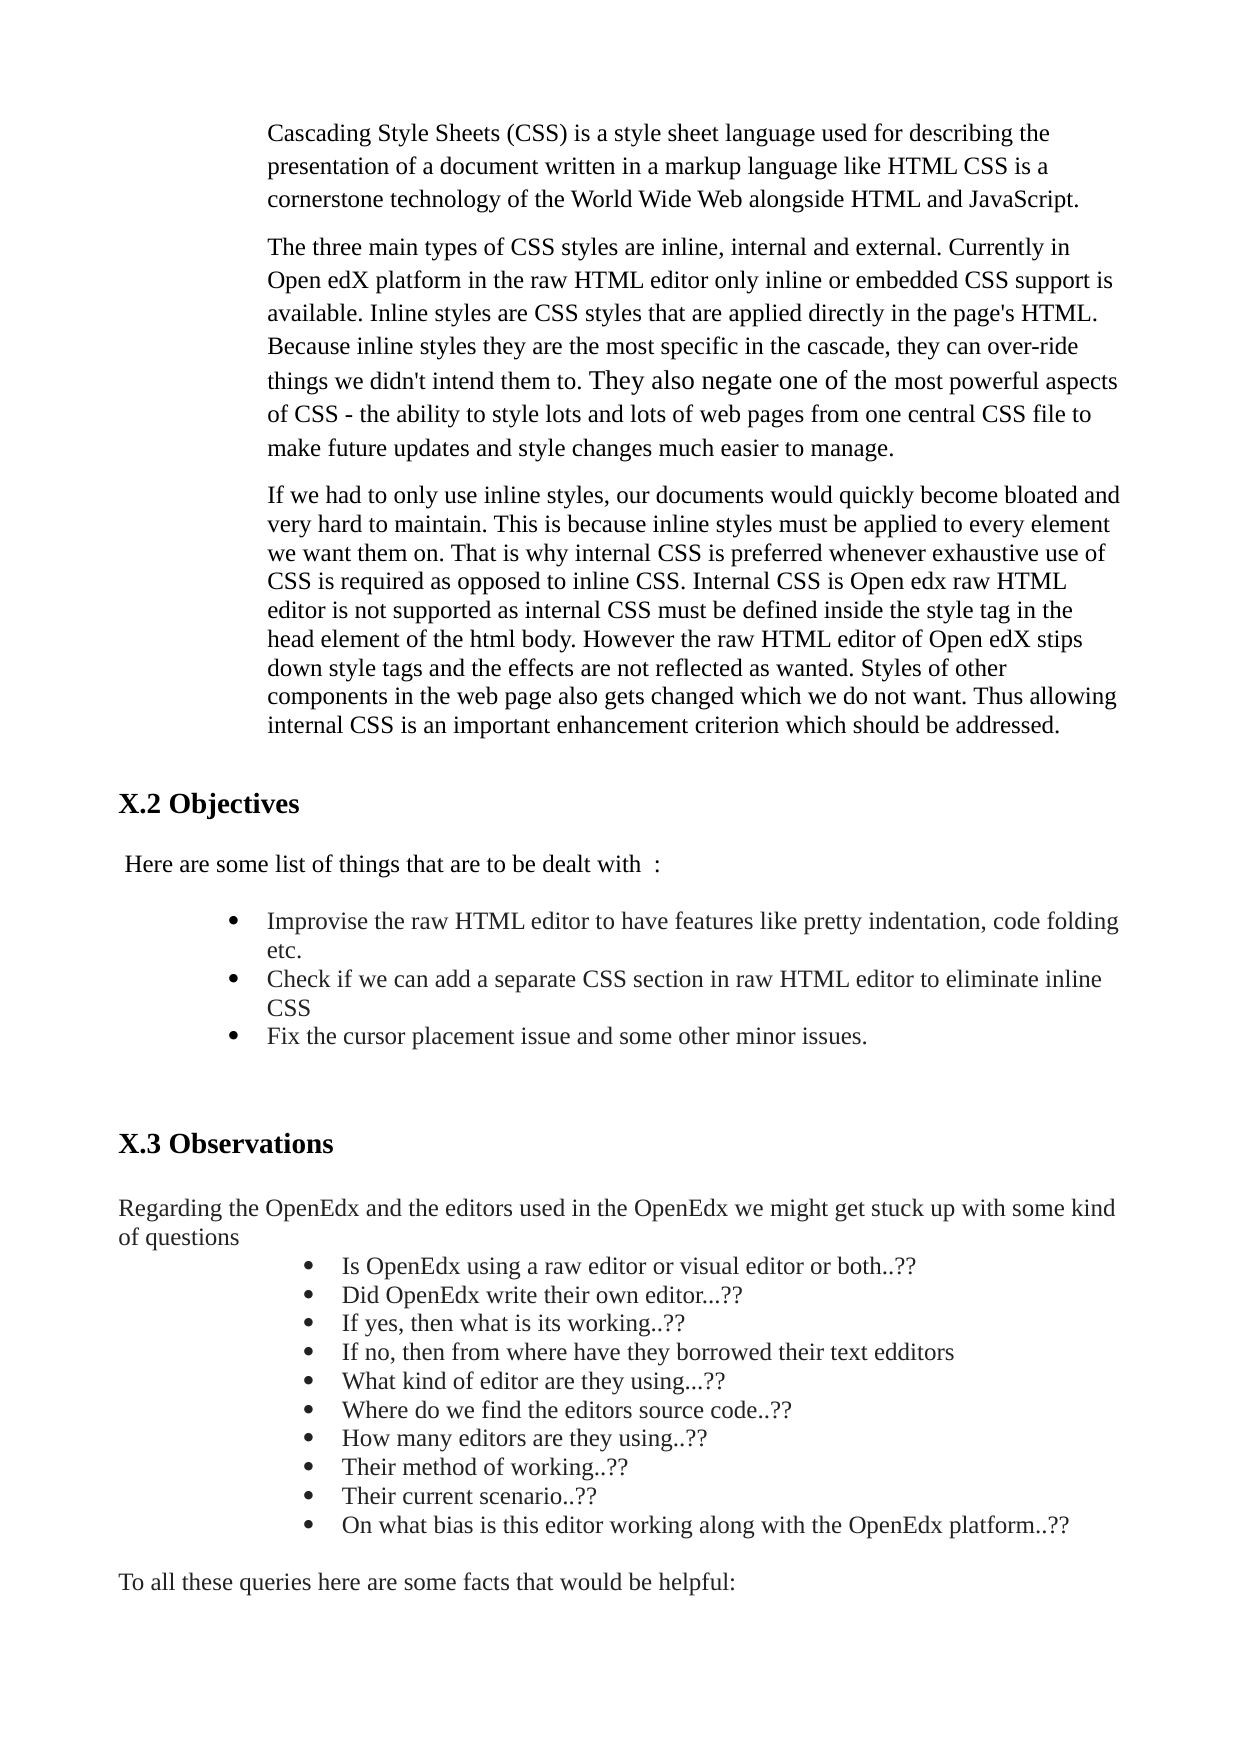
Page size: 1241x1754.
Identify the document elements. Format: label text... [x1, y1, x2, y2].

list Their method of working..?? [304, 1452, 1122, 1481]
text Here are some list of things that are to be dealt with : [118, 849, 1122, 878]
list On what bias is this editor working along with the OpenEdx platform..?? [304, 1510, 1122, 1538]
list What kind of editor are they using...?? [304, 1366, 1122, 1395]
list Their current scenario..?? [304, 1481, 1122, 1510]
list Check if we can add a separate CSS section in raw HTML editor to eliminate inline CSS [229, 964, 1122, 1021]
text The three main types of CSS styles are inline, internal and external. Currently in Open edX platform in the raw HTML editor only inline or embedded CSS support is available. Inline styles are CSS styles that are applied directly in the page's HTML. Because inline styles they are the most specific in the cascade, they can over-ride things we didn't intend them to. They also negate one of the most powerful aspects of CSS - the ability to style lots and lots of web pages from one central CSS file to make future updates and style changes much easier to manage. [267, 232, 1122, 461]
list Did OpenEdx write their own editor...?? [304, 1280, 1122, 1308]
text If we had to only use inline styles, our documents would quickly become bloated and very hard to maintain. This is because inline styles must be applied to every element we want them on. That is why internal CSS is preferred whenever exhaustive use of CSS is required as opposed to inline CSS. Internal CSS is Open edx raw HTML editor is not supported as internal CSS must be defined inside the style tag in the head element of the html body. However the raw HTML editor of Open edX stips down style tags and the effects are not reflected as wanted. Styles of other components in the web page also gets changed which we do not want. Thus allowing internal CSS is an important enhancement criterion which should be addressed. [267, 480, 1122, 739]
list Is OpenEdx using a raw editor or visual editor or both..?? [304, 1251, 1122, 1280]
list Improvise the raw HTML editor to have features like pretty indentation, code folding etc. [229, 906, 1122, 964]
list Fix the cursor placement issue and some other minor issues. [229, 1021, 1122, 1050]
text X.2 Objectives [118, 787, 1122, 820]
list If no, then from where have they borrowed their text edditors [304, 1337, 1122, 1366]
text X.3 Observations [118, 1126, 1122, 1160]
list If yes, then what is its working..?? [304, 1308, 1122, 1337]
text Regarding the OpenEdx and the editors used in the OpenEdx we might get stuck up with some kind of questions [118, 1193, 1122, 1251]
list Where do we find the editors source code..?? [304, 1395, 1122, 1423]
text Cascading Style Sheets (CSS) is a style sheet language used for describing the presentation of a document written in a markup language like HTML CSS is a cornerstone technology of the World Wide Web alongside HTML and JavaScript. [267, 118, 1122, 213]
list How many editors are they using..?? [304, 1423, 1122, 1452]
text To all these queries here are some facts that would be helpful: [118, 1567, 1122, 1596]
